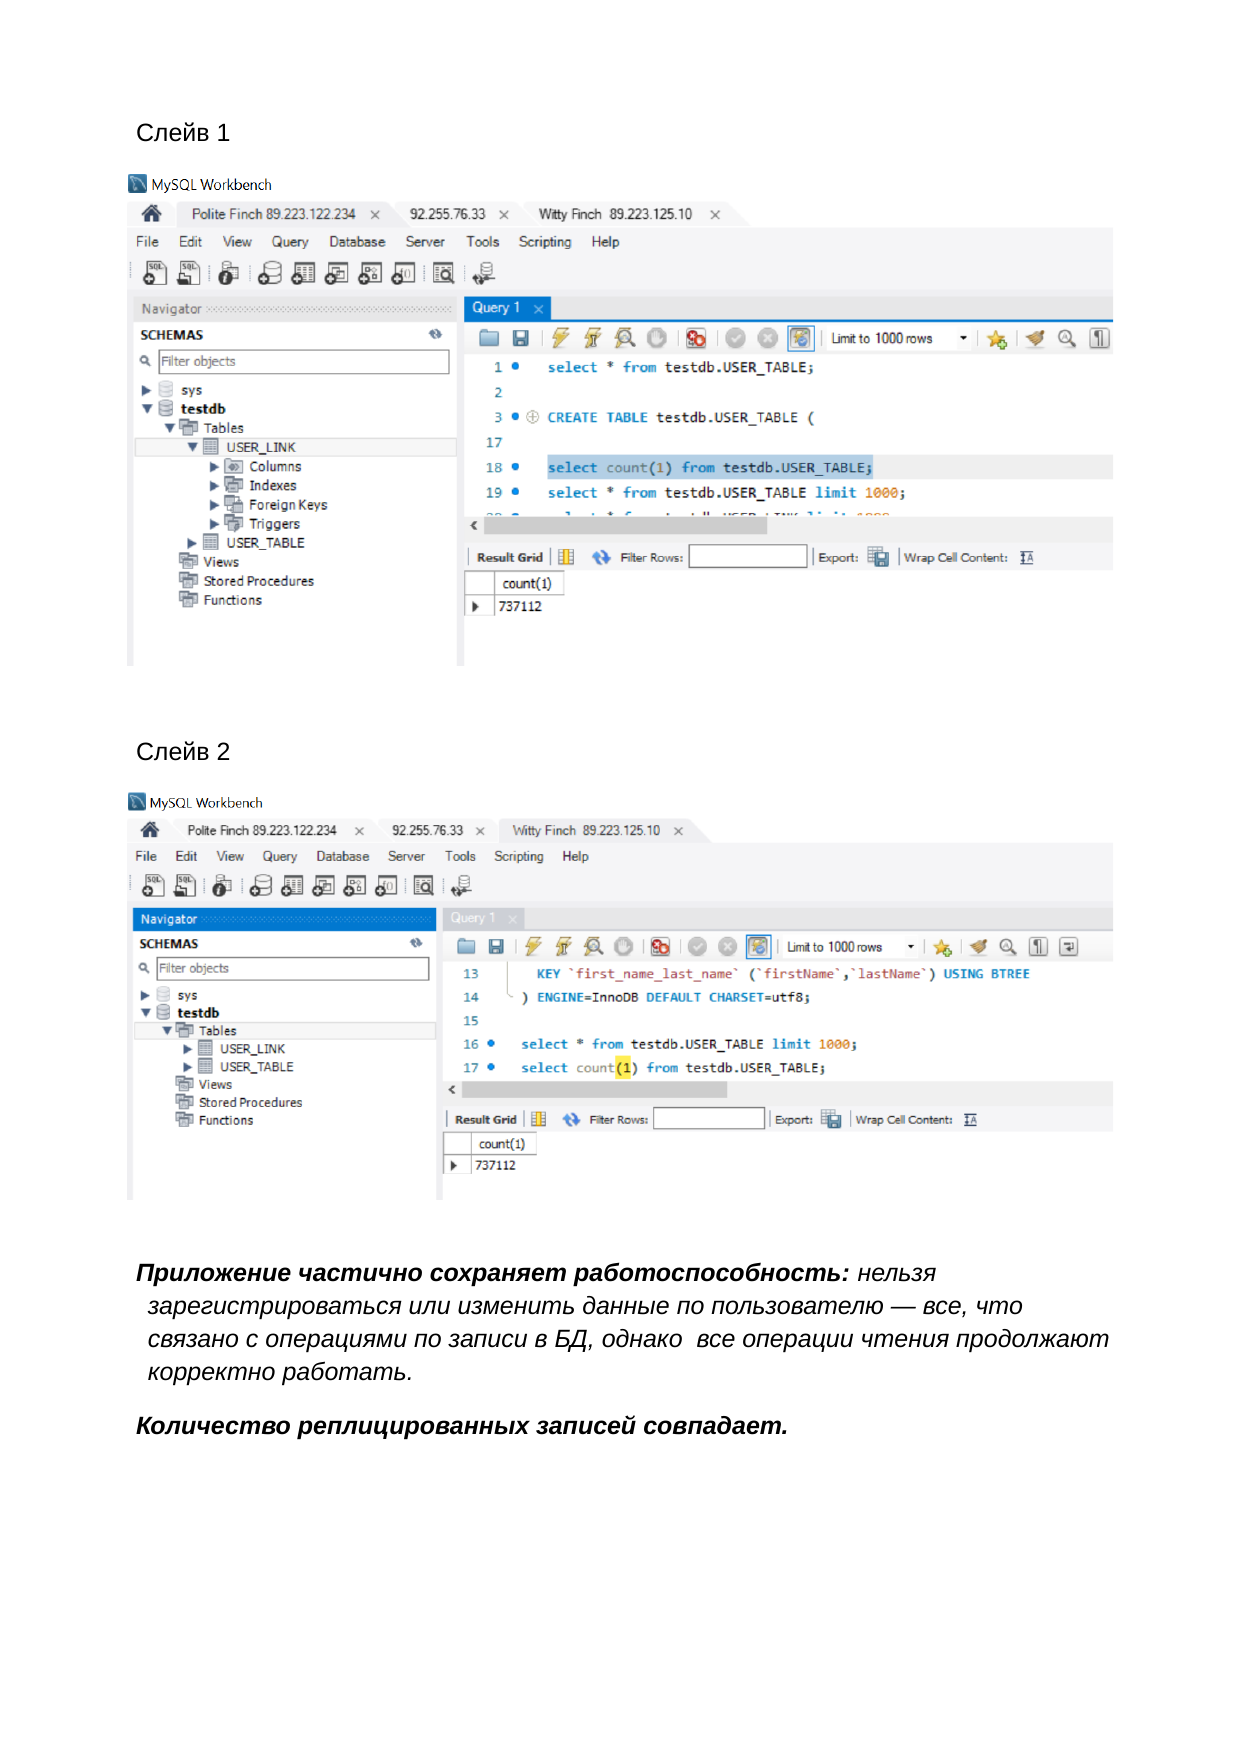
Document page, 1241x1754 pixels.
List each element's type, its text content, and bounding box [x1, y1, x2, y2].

text Количество реплицированных записей совпадает. [136, 1411, 1122, 1440]
picture [127, 172, 1114, 666]
text Приложение частично сохраняет работоспособность: нельзя зарегистрироваться или изменить данные по пользователю — все, что связано с операциями по записи в БД, однако все операции чтения продолжают корректно работать. [136, 1258, 1122, 1386]
text Слейв 2 [136, 737, 1122, 766]
text Слейв 1 [136, 118, 1122, 147]
picture [127, 790, 1114, 1200]
